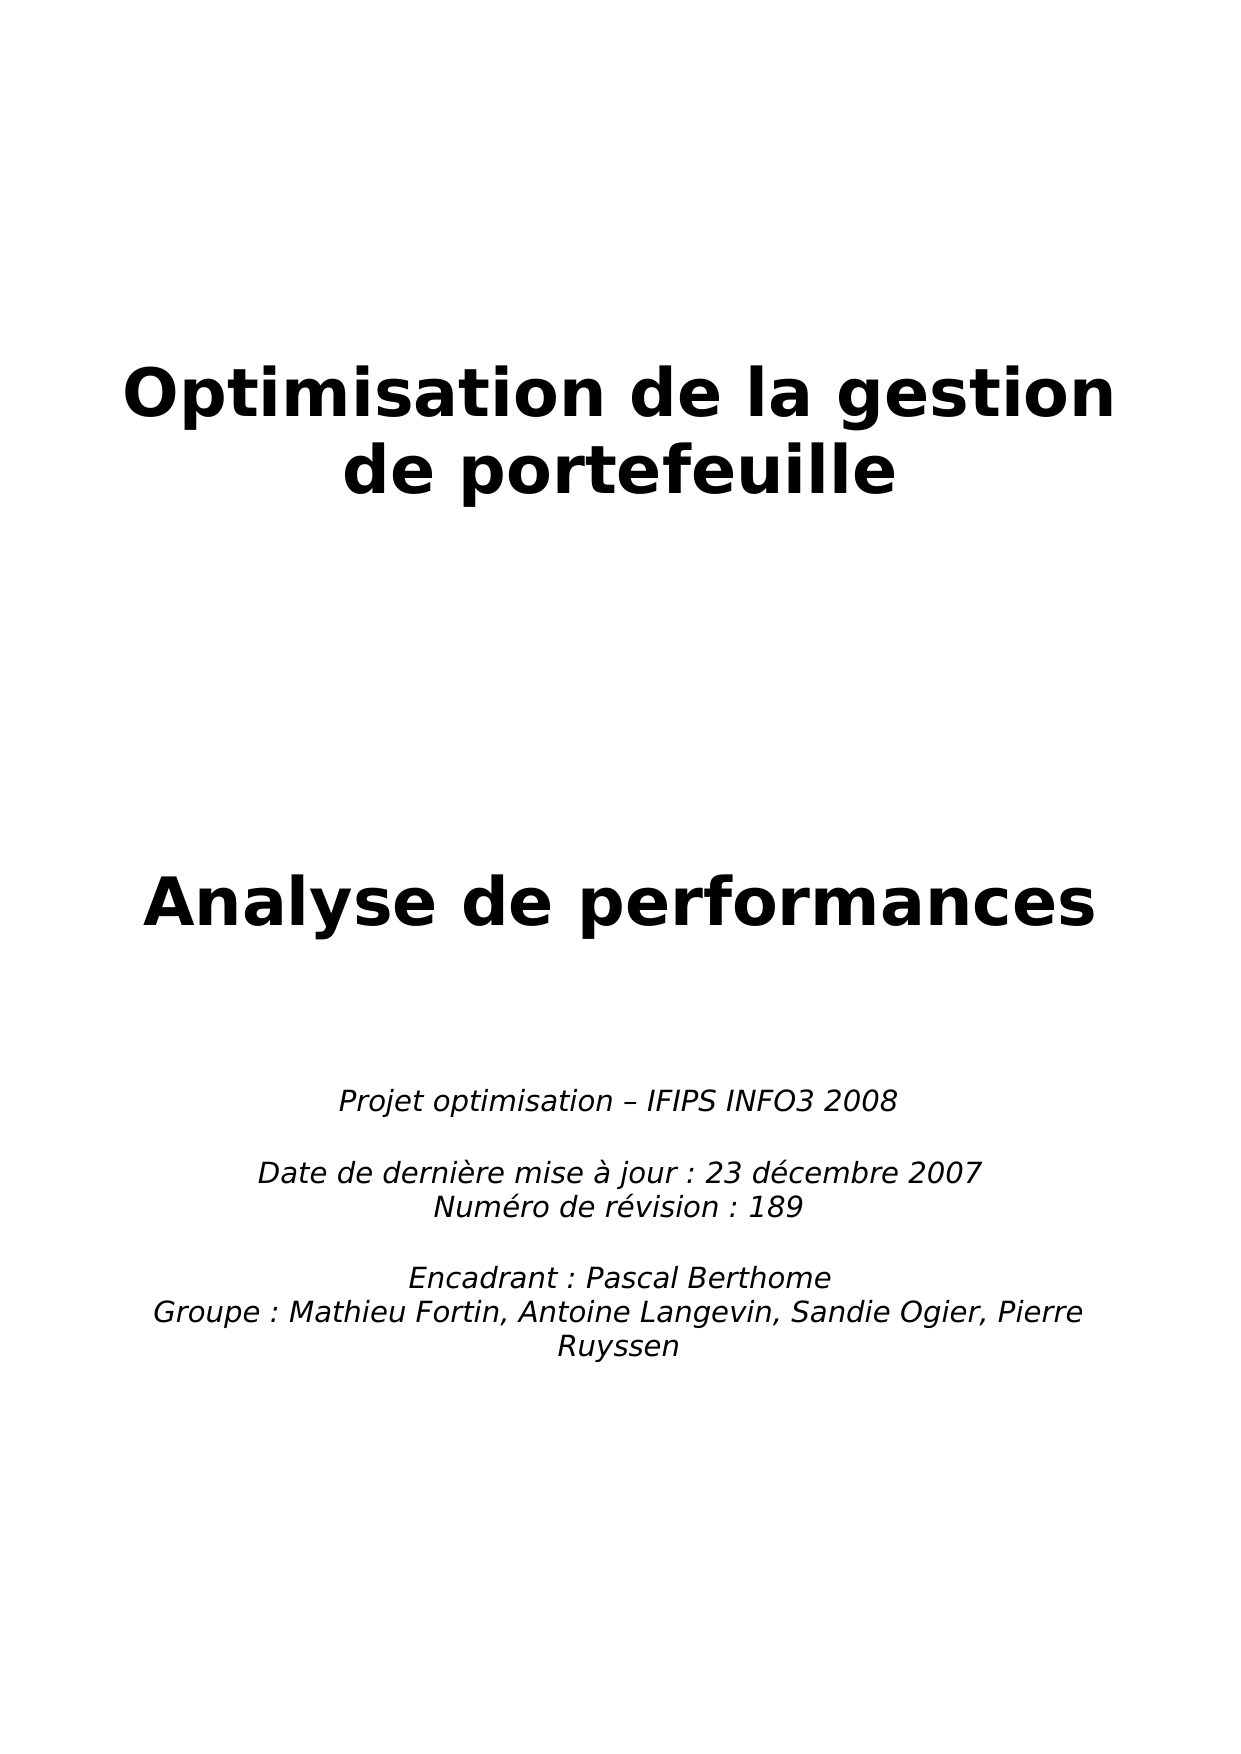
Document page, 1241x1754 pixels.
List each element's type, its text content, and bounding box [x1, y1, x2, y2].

subtitle Projet optimisation – IFIPS INFO3 2008 [118, 1085, 1122, 1119]
subtitle Encadrant : Pascal Berthome Groupe : Mathieu Fortin, Antoine Langevin, Sandie Ogier, Pierre Ruyssen [118, 1262, 1122, 1363]
subtitle Date de dernière mise à jour : 23 décembre 2007 Numéro de révision : 189 [118, 1156, 1122, 1224]
title Analyse de performances [118, 864, 1122, 942]
title Optimisation de la gestion de portefeuille [118, 354, 1122, 509]
